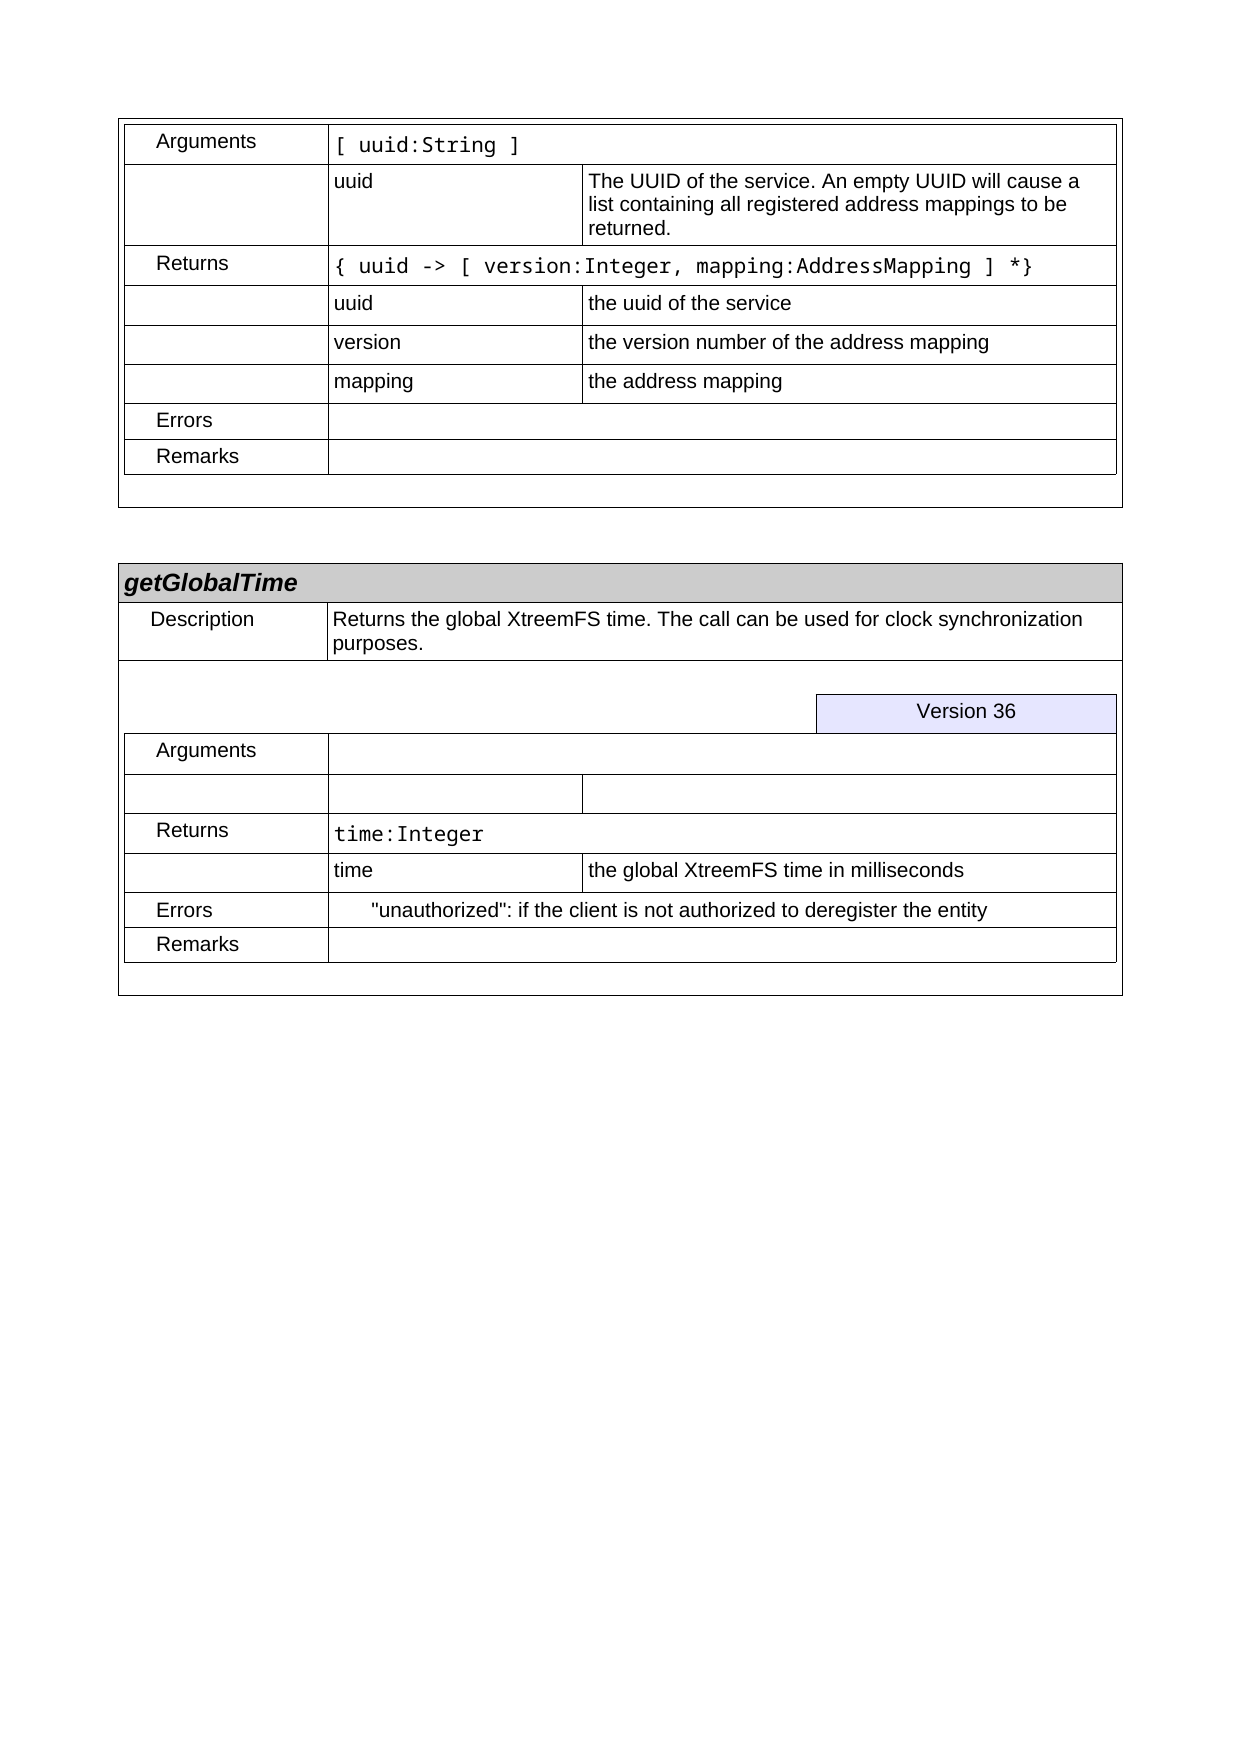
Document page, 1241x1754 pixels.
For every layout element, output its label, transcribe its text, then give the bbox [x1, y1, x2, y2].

table_cell Errors [125, 404, 328, 439]
table_cell { uuid -> [ version:Integer, mapping:AddressMapping ] *} [329, 246, 1116, 285]
table_cell [125, 165, 328, 245]
table_cell [329, 440, 1116, 474]
table_cell time [329, 854, 582, 892]
table_cell [125, 365, 328, 403]
table_cell Arguments [125, 734, 328, 774]
table_cell version [329, 326, 582, 364]
table_cell the version number of the address mapping [583, 326, 1116, 364]
table_cell [583, 775, 1116, 813]
table_header Version 36 [817, 695, 1116, 733]
table_cell [119, 119, 1122, 507]
table_cell [329, 775, 582, 813]
table_cell Returns [125, 246, 328, 285]
table_cell [125, 286, 328, 324]
table_cell The UUID of the service. An empty UUID will cause a list containing all registered address mappings to be returned. [583, 165, 1116, 245]
table_cell [119, 661, 1122, 995]
table_cell Remarks [125, 440, 328, 474]
table_cell Remarks [125, 928, 328, 962]
table_cell [125, 326, 328, 364]
table_cell Errors [125, 893, 328, 927]
table_cell [125, 854, 328, 892]
table_cell [329, 734, 1116, 774]
table_cell the global XtreemFS time in milliseconds [583, 854, 1116, 892]
table_cell Returns the global XtreemFS time. The call can be used for clock synchronization purposes. [328, 603, 1122, 660]
table_cell [329, 928, 1116, 962]
table_cell [329, 404, 1116, 439]
table_cell [ uuid:String ] [329, 125, 1116, 164]
table_cell the uuid of the service [583, 286, 1116, 324]
table_cell time:Integer [329, 814, 1116, 853]
table_cell Returns [125, 814, 328, 853]
table_cell [125, 775, 328, 813]
table_cell uuid [329, 286, 582, 324]
table_cell uuid [329, 165, 582, 245]
table_header [124, 694, 816, 733]
table_cell the address mapping [583, 365, 1116, 403]
table_cell "unauthorized": if the client is not authorized to deregister the entity [329, 893, 1116, 927]
table_cell mapping [329, 365, 582, 403]
table_cell Description [119, 603, 327, 660]
table_header getGlobalTime [119, 564, 1122, 602]
table_cell Arguments [125, 125, 328, 164]
